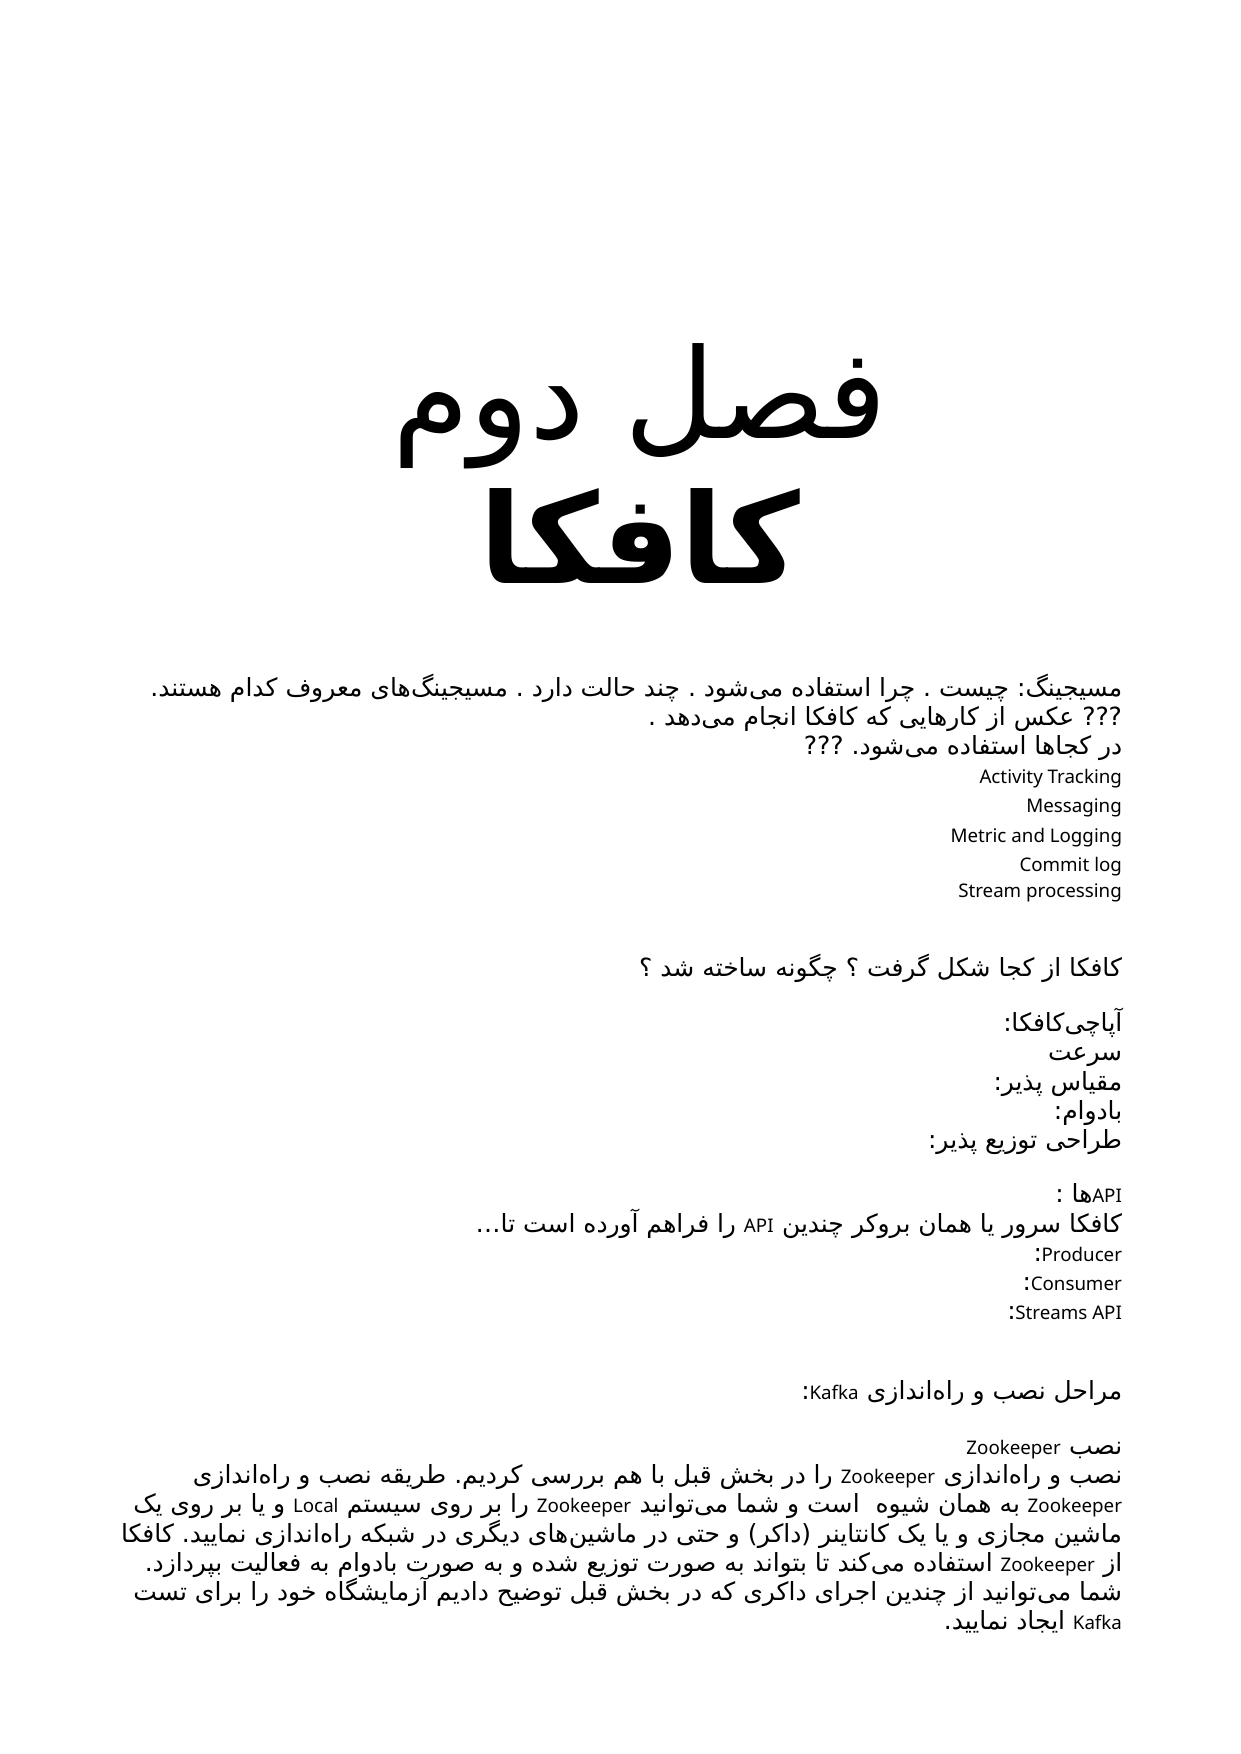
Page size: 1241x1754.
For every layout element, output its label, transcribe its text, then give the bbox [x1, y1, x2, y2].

text Activity Tracking [118, 760, 1122, 789]
text API‌ها : [118, 1180, 1122, 1209]
text فصل دوم [118, 322, 1122, 468]
text Commit log [118, 848, 1122, 877]
text سرعت [118, 1037, 1122, 1067]
text در کجا‌ها استفاده می‌شود. ??? [118, 731, 1122, 760]
text طراحی توزیع پذیر: [118, 1125, 1122, 1154]
text Stream processing [118, 877, 1122, 903]
text مراحل نصب و راه‌اندازی Kafka: [118, 1377, 1122, 1406]
text Messaging [118, 789, 1122, 819]
text Producer: [118, 1238, 1122, 1267]
text کافکا سرور یا همان بروکر چندین API را فراهم آورده است تا… [118, 1209, 1122, 1238]
text نصب و راه‌اندازی Zookeeper را در بخش قبل با هم بررسی کردیم. طریقه نصب و راه‌اندازی Zookeeper به همان شیوه‌ است و شما می‌توانید Zookeeper را بر روی سیستم Local و یا بر روی یک ماشین مجازی و یا یک کانتاینر (داکر) و حتی در ماشین‌‌های دیگری در شبکه راه‌اندازی نمایید. کافکا از Zookeeper استفاده می‌کند تا بتواند به صورت توزیع شده و به صورت بادوام به فعالیت بپردازد. شما می‌توانید از چندین اجرای داکری که در بخش قبل توضیح دادیم آزمایشگاه خود را برای تست Kafka ایجاد نمایید. [118, 1460, 1122, 1635]
text مقیاس پذیر:‌ [118, 1067, 1122, 1096]
text نصب Zookeeper [118, 1431, 1122, 1460]
text بادوام: [118, 1096, 1122, 1125]
text Metric and Logging [118, 819, 1122, 848]
text کافکا از کجا شکل گرفت ؟ چگونه ساخته شد ؟ [118, 954, 1122, 983]
text آپاچی‌کافکا: [118, 1008, 1122, 1037]
text کافکا [118, 468, 1122, 613]
text Consumer: [118, 1267, 1122, 1296]
text مسیجینگ:‌ چیست . چرا استفاده می‌شود . چند حالت دارد . مسیجینگ‌های معروف کدام هستند. [118, 673, 1122, 702]
text ??? عکس از کارهایی که کافکا انجام می‌دهد . [118, 702, 1122, 731]
text Streams API: [118, 1296, 1122, 1326]
